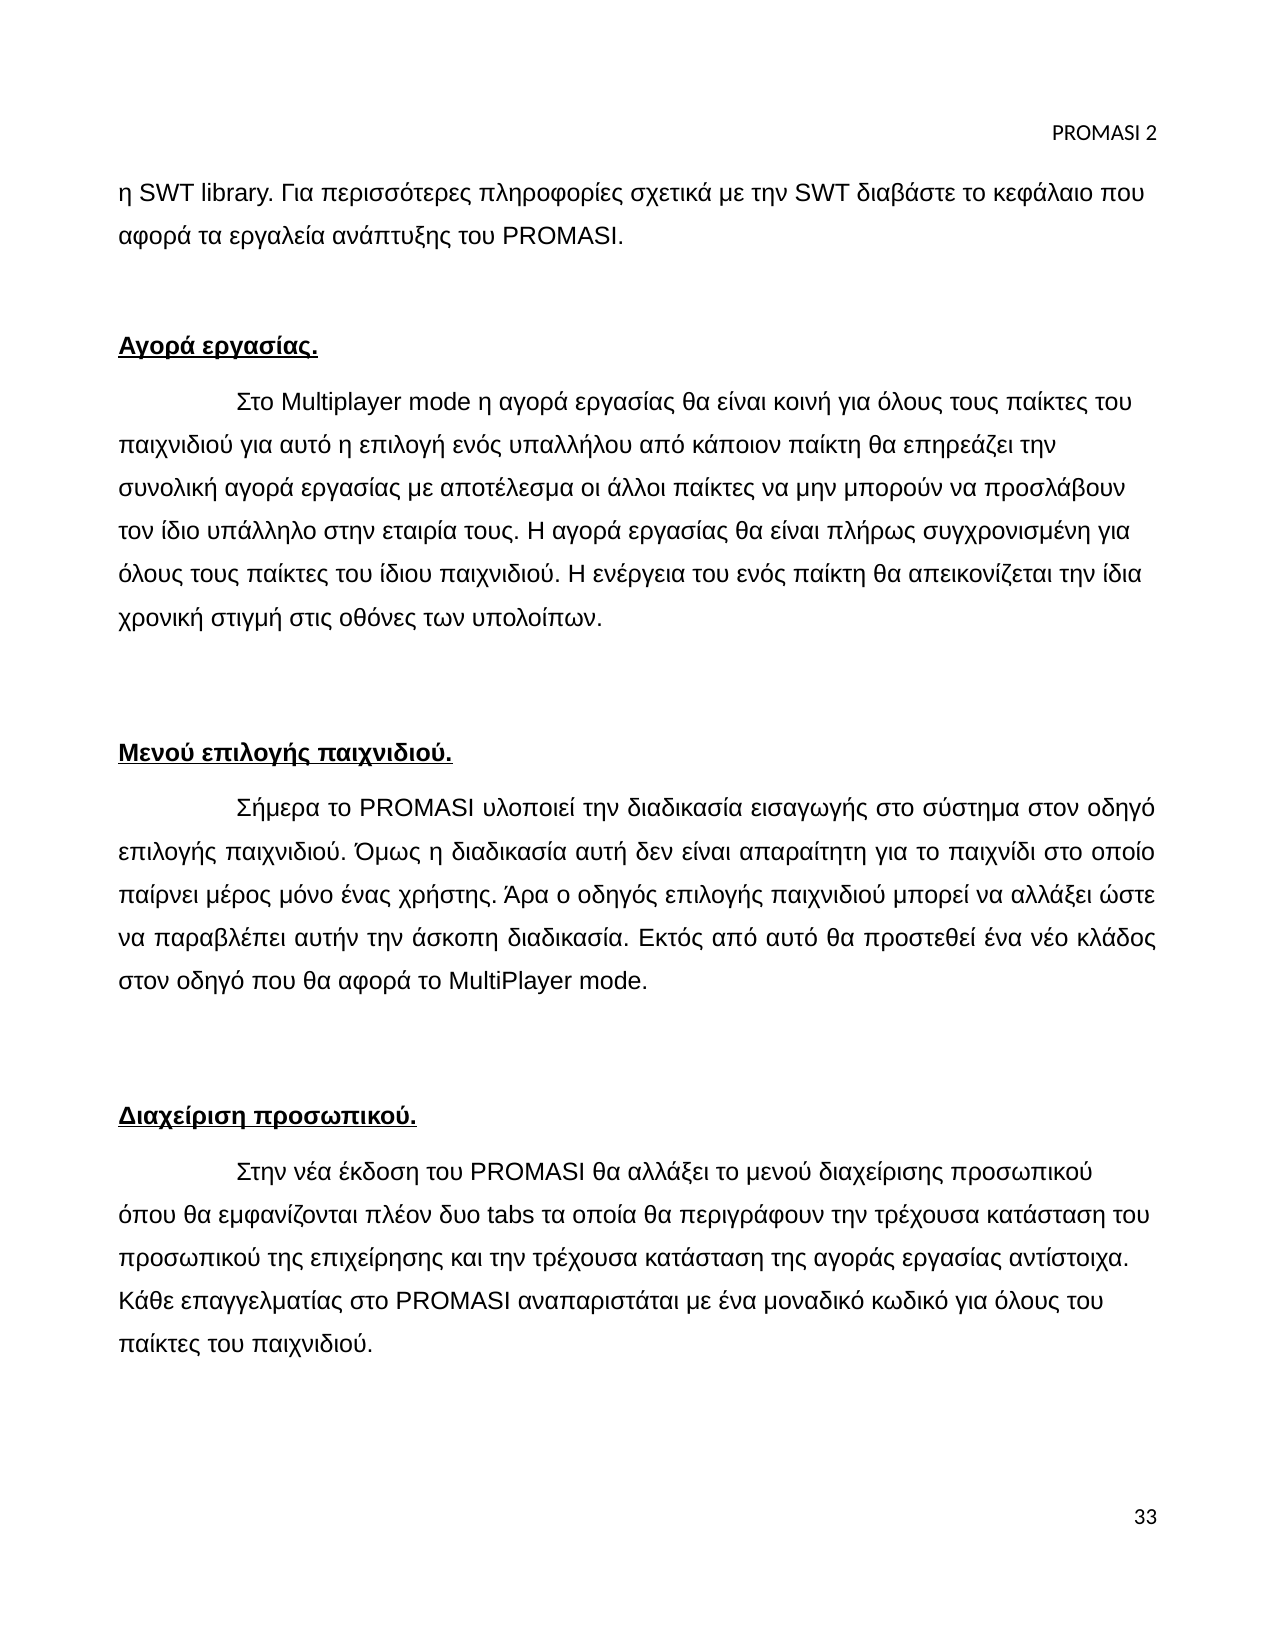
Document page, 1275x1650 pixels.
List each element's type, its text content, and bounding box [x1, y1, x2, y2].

text Σήμερα το PROMASI υλοποιεί την διαδικασία εισαγωγής στο σύστημα στον οδηγό επιλογής παιχνιδιού. Όμως η διαδικασία αυτή δεν είναι απαραίτητη για το παιχνίδι στο οποίο παίρνει μέρος μόνο ένας χρήστης. Άρα ο οδηγός επιλογής παιχνιδιού μπορεί να αλλάξει ώστε να παραβλέπει αυτήν την άσκοπη διαδικασία. Εκτός από αυτό θα προστεθεί ένα νέο κλάδος στον οδηγό που θα αφορά το MultiPlayer mode. [118, 793, 1157, 994]
subtitle Διαχείριση προσωπικού. [118, 1101, 1157, 1130]
text η SWT library. Για περισσότερες πληροφορίες σχετικά με την SWT διαβάστε το κεφάλαιο που αφορά τα εργαλεία ανάπτυξης του PROMASI. [118, 178, 1157, 250]
text Στο Multiplayer mode η αγορά εργασίας θα είναι κοινή για όλους τους παίκτες του παιχνιδιού για αυτό η επιλογή ενός υπαλλήλου από κάποιον παίκτη θα επηρεάζει την συνολική αγορά εργασίας με αποτέλεσμα οι άλλοι παίκτες να μην μπορούν να προσλάβουν τον ίδιο υπάλληλο στην εταιρία τους. Η αγορά εργασίας θα είναι πλήρως συγχρονισμένη για όλους τους παίκτες του ίδιου παιχνιδιού. Η ενέργεια του ενός παίκτη θα απεικονίζεται την ίδια χρονική στιγμή στις οθόνες των υπολοίπων. [118, 387, 1157, 631]
subtitle Αγορά εργασίας. [118, 331, 1157, 360]
subtitle Μενού επιλογής παιχνιδιού. [118, 738, 1157, 766]
text Στην νέα έκδοση του PROMASI θα αλλάξει το μενού διαχείρισης προσωπικού όπου θα εμφανίζονται πλέον δυο tabs τα οποία θα περιγράφουν την τρέχουσα κατάσταση του προσωπικού της επιχείρησης και την τρέχουσα κατάσταση της αγοράς εργασίας αντίστοιχα. Κάθε επαγγελματίας στο PROMASI αναπαριστάται με ένα μοναδικό κωδικό για όλους του παίκτες του παιχνιδιού. [118, 1157, 1157, 1400]
